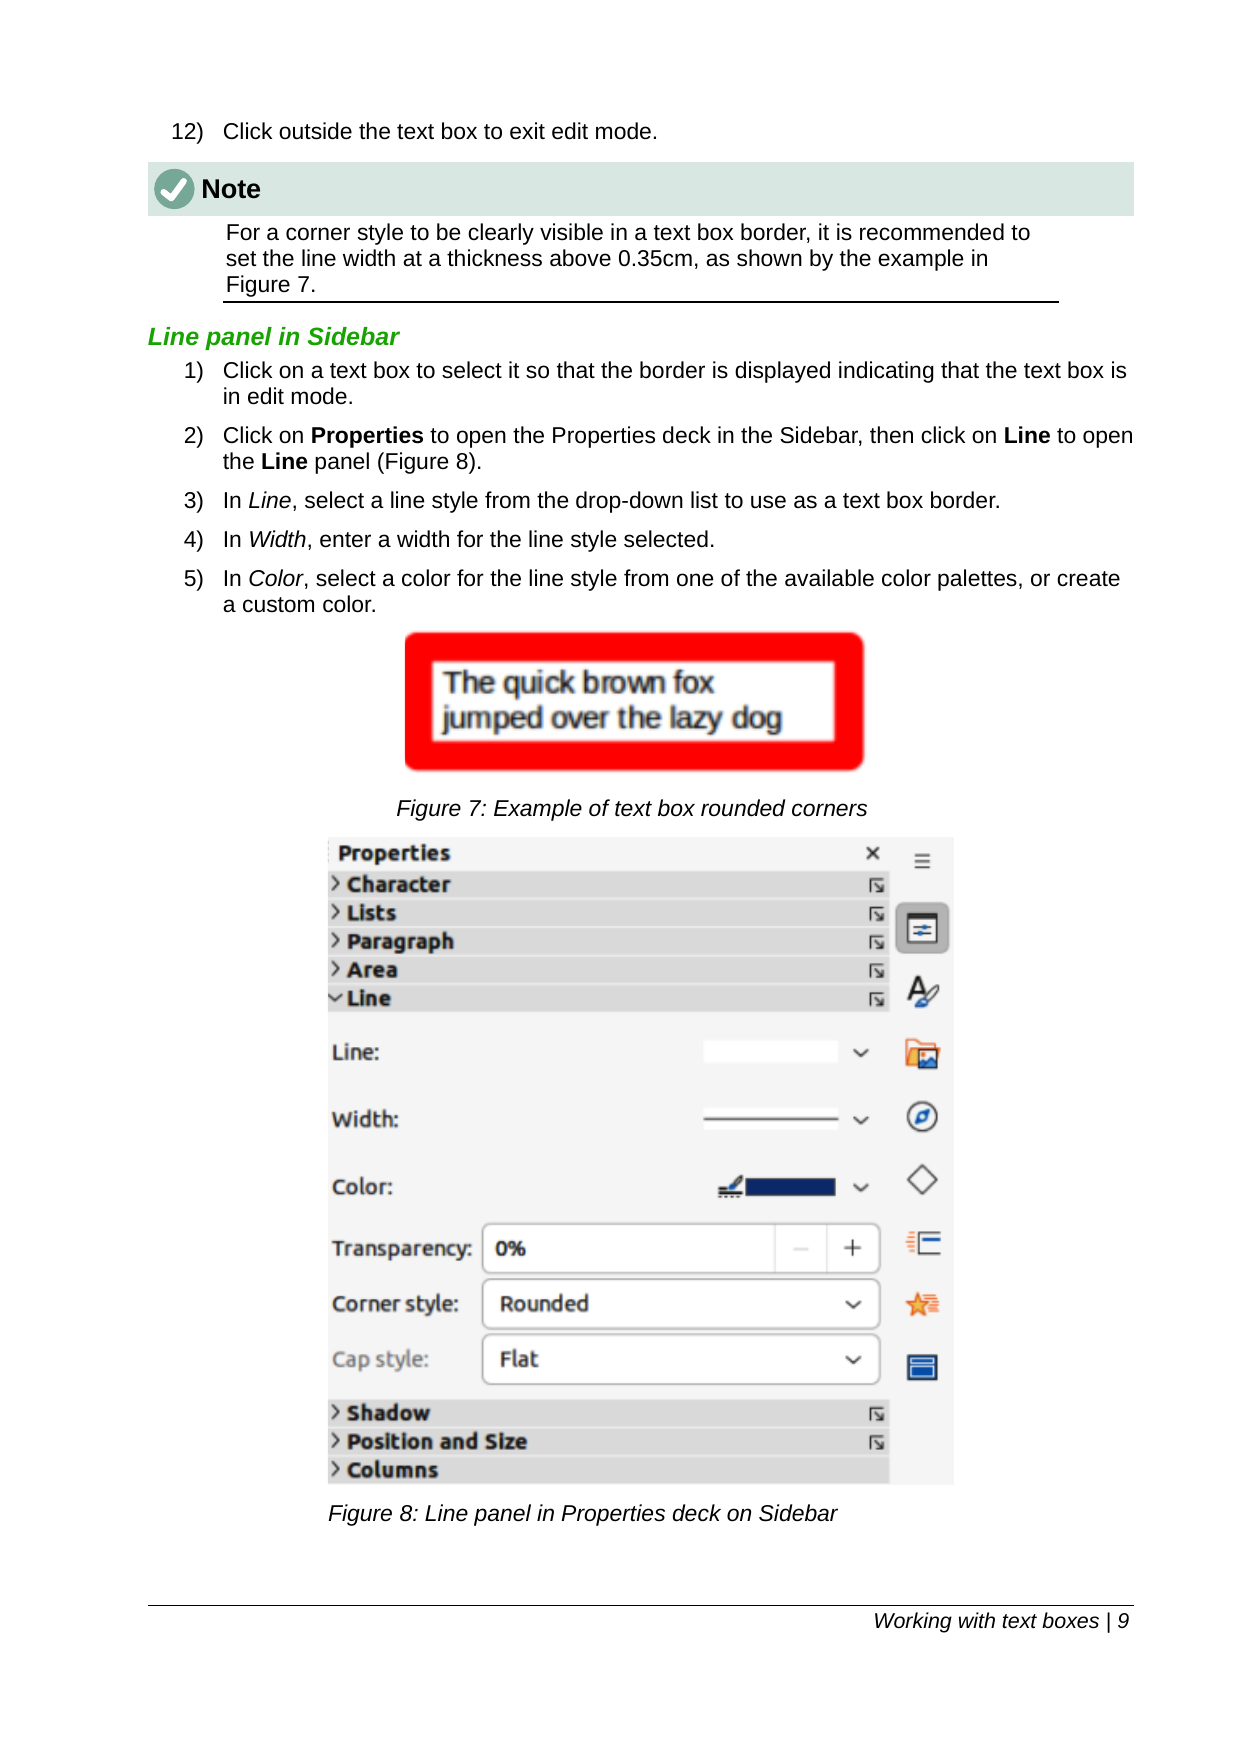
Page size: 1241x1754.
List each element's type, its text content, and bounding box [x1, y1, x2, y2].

picture [404, 630, 878, 783]
list In Line, select a line style from the drop-down list to use as a text box border. [204, 487, 1134, 513]
list Click on Properties to open the Properties deck in the Sidebar, then click on Line to open the Line panel (Figure 8). [204, 422, 1134, 474]
text Figure 8: Line panel in Properties deck on Sidebar [328, 1499, 954, 1526]
subtitle Note [148, 162, 1134, 216]
list In Width, enter a width for the line style selected. [204, 526, 1134, 552]
picture [327, 837, 954, 1487]
list In Color, select a color for the line style from one of the available color palettes, or create a custom color. [204, 565, 1134, 617]
list Click on a text box to select it so that the border is displayed indicating that the text box is in edit mode. [204, 357, 1134, 409]
text Figure 7: Example of text box rounded corners [396, 795, 885, 821]
subtitle Line panel in Sidebar [148, 322, 1134, 350]
list Click outside the text box to exit edit mode. [204, 118, 1134, 144]
text For a corner style to be clearly visible in a text box border, it is recommended to set the line width at a thickness above 0.35cm, as shown by the example in Figure 7. [223, 216, 1059, 301]
